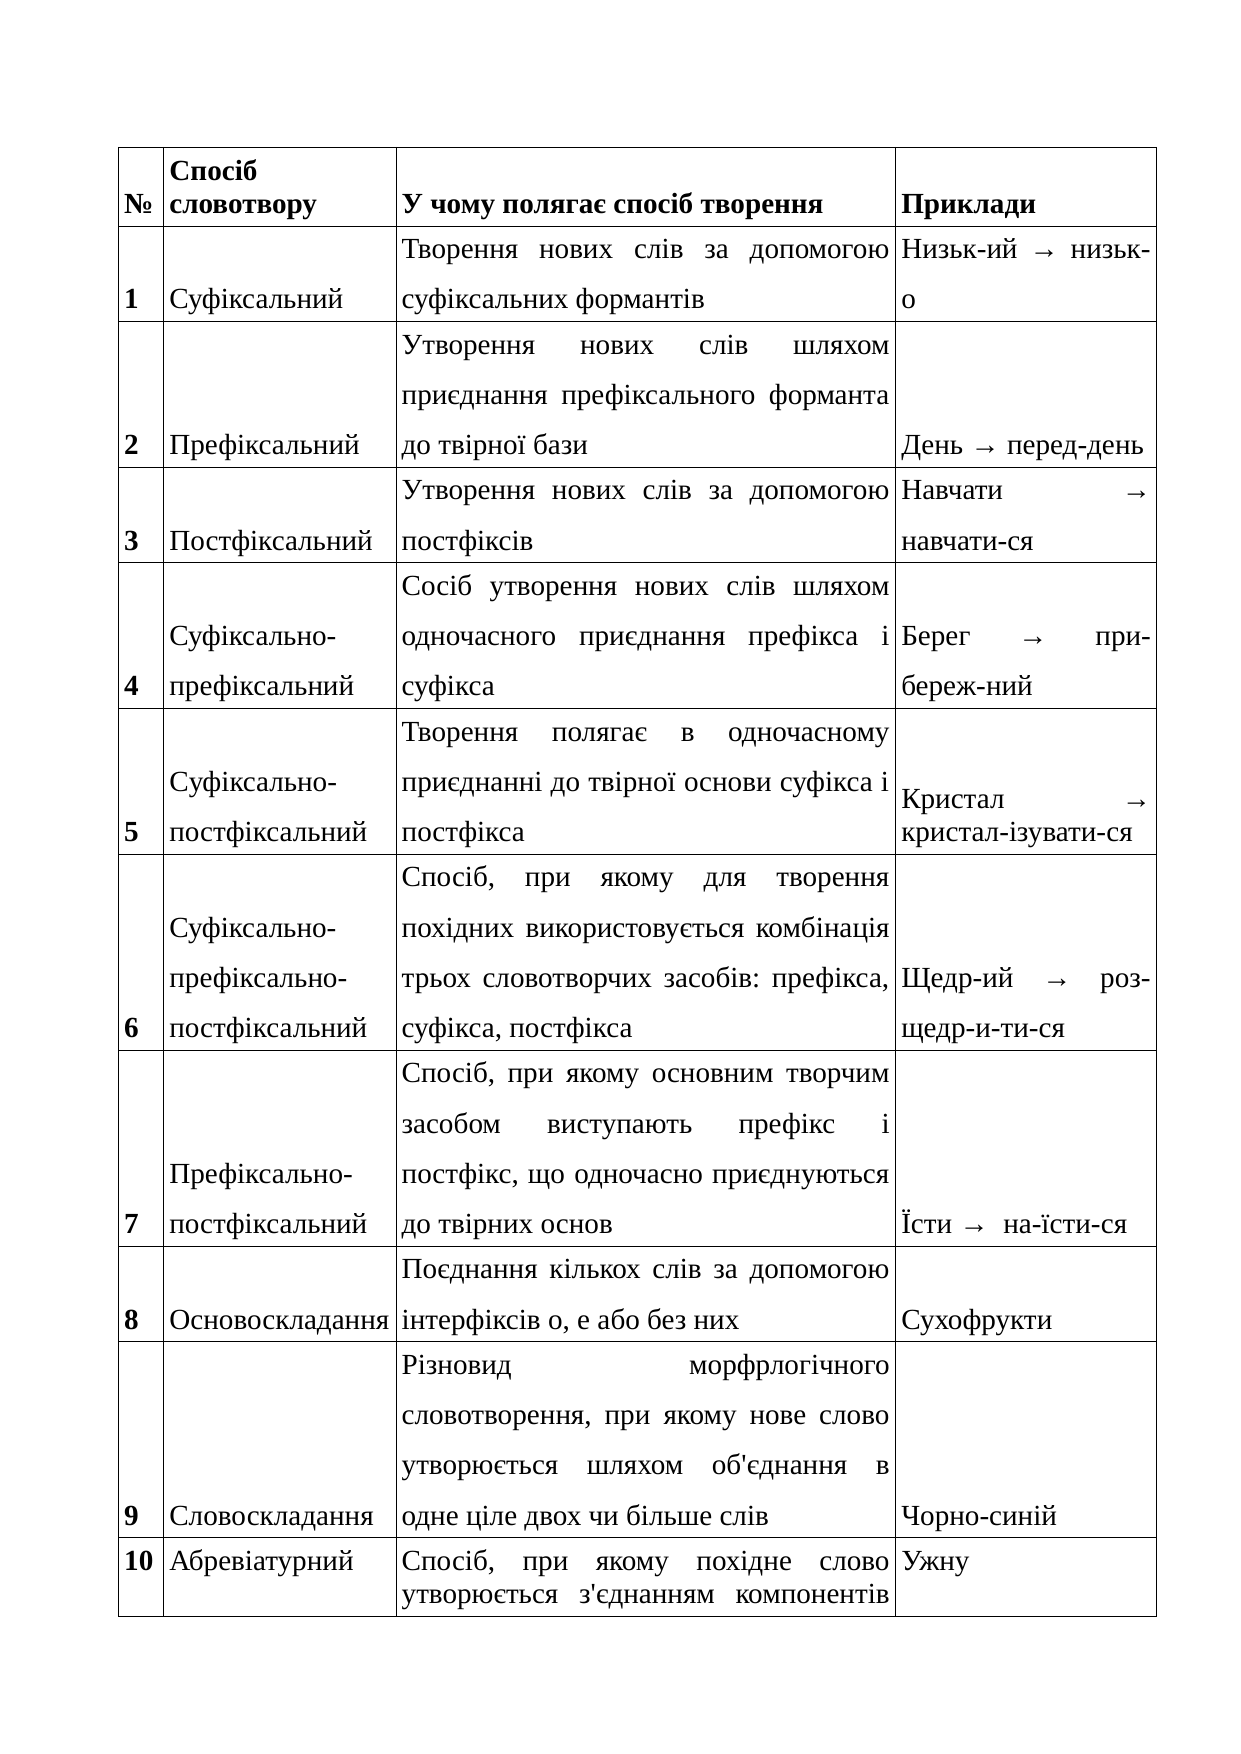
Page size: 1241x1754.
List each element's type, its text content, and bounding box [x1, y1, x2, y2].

table_cell Словоскладання [164, 1342, 396, 1537]
table_cell Творення нових слів за допомогою суфіксальних формантів [397, 227, 895, 321]
table_cell Різновид морфрлогічного словотворення, при якому нове слово утворюється шляхом об'єднання в одне ціле двох чи більше слів [397, 1342, 895, 1537]
table_header № [119, 148, 163, 226]
table_cell Спосіб, при якому похідне слово утворюється з'єднанням компонентів [397, 1538, 895, 1616]
table_cell Утворення нових слів за допомогою постфіксів [397, 468, 895, 562]
table_cell 5 [119, 709, 163, 853]
table_cell 4 [119, 563, 163, 708]
table_cell Суфіксальний [164, 227, 396, 321]
table_cell 1 [119, 227, 163, 321]
table_cell Постфіксальний [164, 468, 396, 562]
table_cell Сухофрукти [896, 1247, 1156, 1341]
table_cell Творення полягає в одночасному приєднанні до твірної основи суфікса і постфікса [397, 709, 895, 853]
table_cell Низьк-ий → низьк-о [896, 227, 1156, 321]
table_cell 3 [119, 468, 163, 562]
table_cell День → перед-день [896, 322, 1156, 467]
table_cell Сосіб утворення нових слів шляхом одночасного приєднання префікса і суфікса [397, 563, 895, 708]
table_cell Навчати → навчати-ся [896, 468, 1156, 562]
table_cell 2 [119, 322, 163, 467]
table_cell Чорно-синій [896, 1342, 1156, 1537]
table_cell Суфіксально-префіксально-постфіксальний [164, 855, 396, 1049]
table_cell Спосіб, при якому основним творчим засобом виступають префікс і постфікс, що одночасно приєднуються до твірних основ [397, 1051, 895, 1246]
table_header Приклади [896, 148, 1156, 226]
table_cell Суфіксально-префіксальний [164, 563, 396, 708]
table_cell 8 [119, 1247, 163, 1341]
table_cell Кристал → кристал-ізувати-ся [896, 709, 1156, 853]
table_cell Основоскладання [164, 1247, 396, 1341]
table_cell Префіксально-постфіксальний [164, 1051, 396, 1246]
table_cell Їсти → на-їсти-ся [896, 1051, 1156, 1246]
table_cell Суфіксально-постфіксальний [164, 709, 396, 853]
table_cell Спосіб, при якому для творення похідних використовується комбінація трьох словотворчих засобів: префікса, суфікса, постфікса [397, 855, 895, 1049]
table_cell Ужну [896, 1538, 1156, 1616]
table_cell Утворення нових слів шляхом приєднання префіксального форманта до твірної бази [397, 322, 895, 467]
table_cell Берег → при-береж-ний [896, 563, 1156, 708]
table_cell Поєднання кількох слів за допомогою інтерфіксів о, е або без них [397, 1247, 895, 1341]
table_header У чому полягає спосіб творення [397, 148, 895, 226]
table_cell Префіксальний [164, 322, 396, 467]
table_cell 9 [119, 1342, 163, 1537]
table_cell 6 [119, 855, 163, 1049]
table_cell 7 [119, 1051, 163, 1246]
table_cell Абревіатурний [164, 1538, 396, 1616]
table_header Спосіб словотвору [164, 148, 396, 226]
table_cell 10 [119, 1538, 163, 1616]
table_cell Щедр-ий → роз-щедр-и-ти-ся [896, 855, 1156, 1049]
